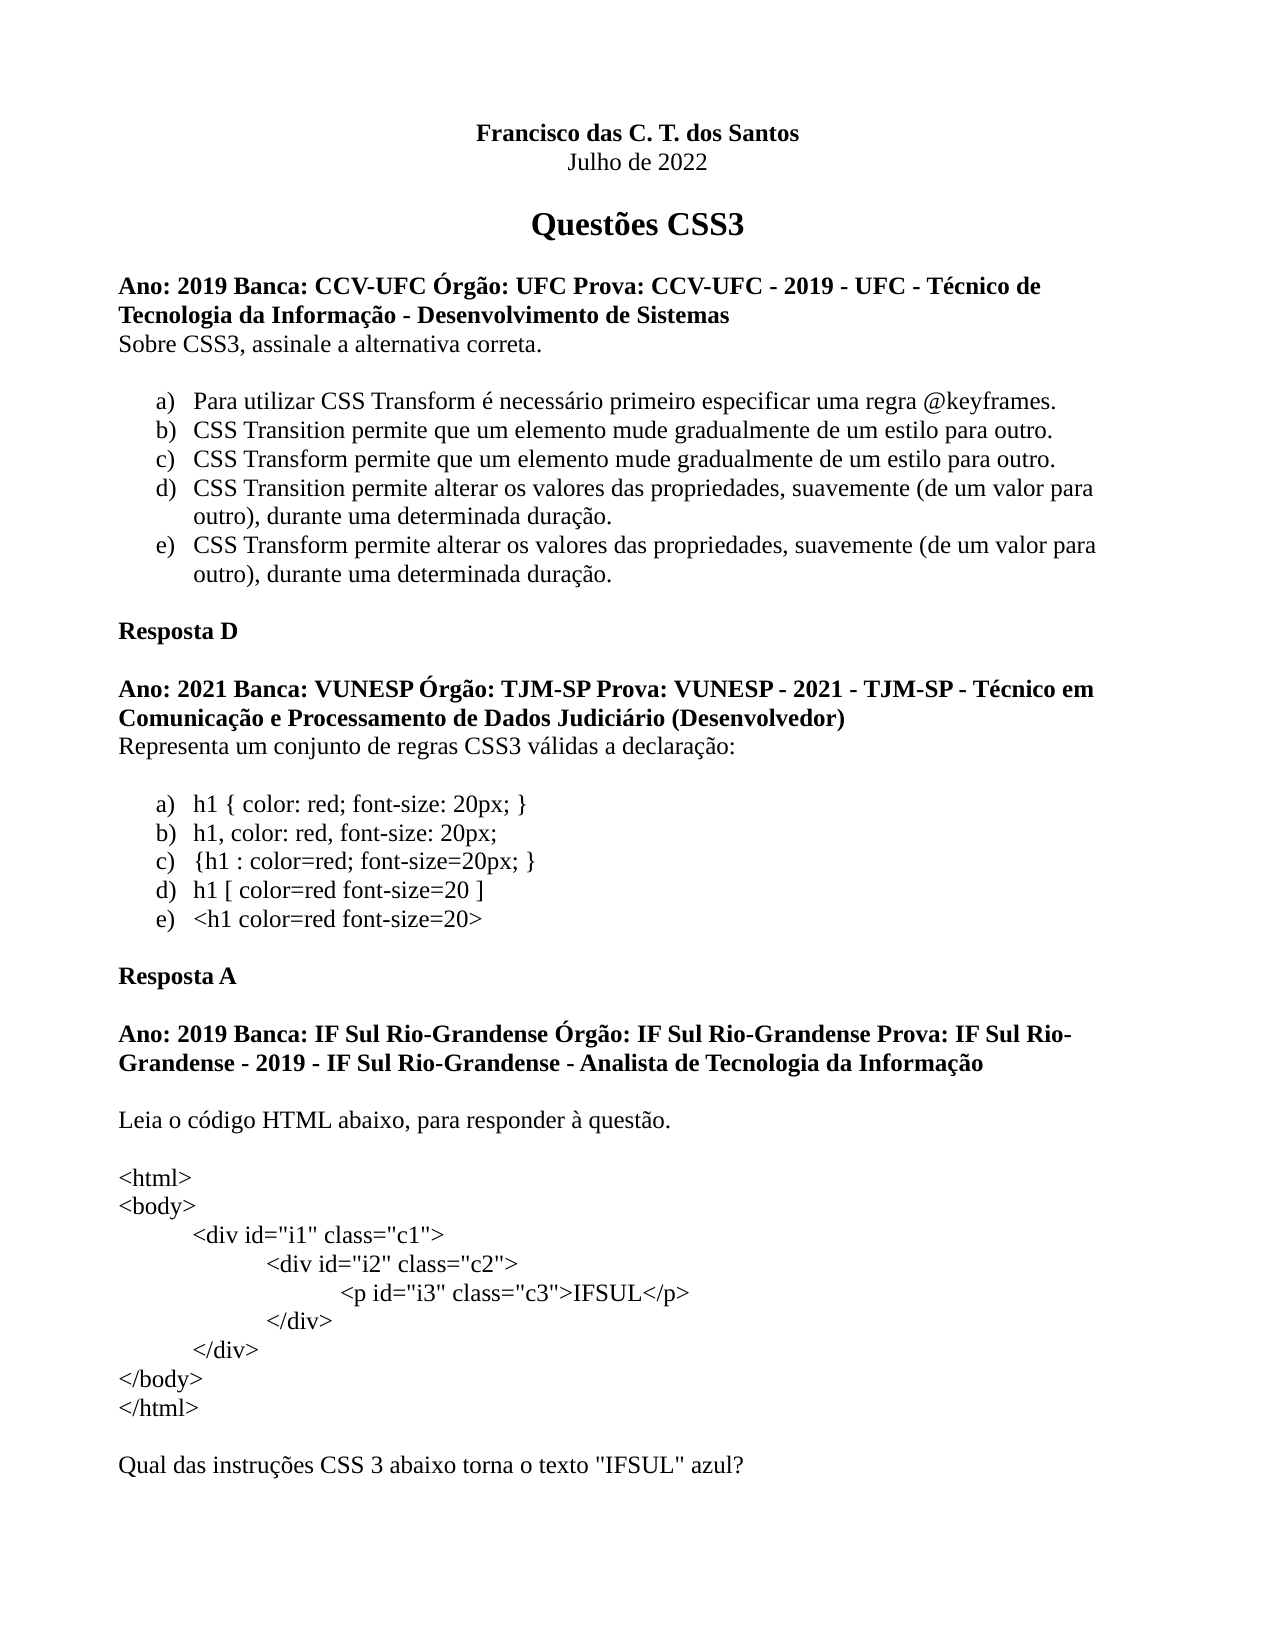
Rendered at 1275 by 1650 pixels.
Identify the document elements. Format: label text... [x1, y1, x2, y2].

text Ano: 2019 Banca: CCV-UFC Órgão: UFC Prova: CCV-UFC - 2019 - UFC - Técnico de Tecnologia da Informação - Desenvolvimento de Sistemas [118, 271, 1157, 329]
text </div> [118, 1335, 1157, 1364]
text Representa um conjunto de regras CSS3 válidas a declaração: [118, 731, 1157, 760]
text <div id="i2" class="c2"> [118, 1249, 1157, 1278]
list <h1 color=red font-size=20> [156, 904, 1157, 933]
text Questões CSS3 [118, 204, 1157, 243]
text Resposta A [118, 961, 1157, 990]
list h1 { color: red; font-size: 20px; } [156, 789, 1157, 818]
text </body> [118, 1364, 1157, 1393]
text Francisco das C. T. dos Santos [118, 118, 1157, 147]
list CSS Transform permite alterar os valores das propriedades, suavemente (de um valor para outro), durante uma determinada duração. [156, 530, 1157, 588]
text Julho de 2022 [118, 147, 1157, 176]
text </html> [118, 1393, 1157, 1421]
text Sobre CSS3, assinale a alternativa correta. [118, 329, 1157, 358]
list CSS Transition permite alterar os valores das propriedades, suavemente (de um valor para outro), durante uma determinada duração. [156, 473, 1157, 530]
text </div> [118, 1306, 1157, 1335]
list Para utilizar CSS Transform é necessário primeiro especificar uma regra @keyframes. [156, 386, 1157, 415]
text Ano: 2019 Banca: IF Sul Rio-Grandense Órgão: IF Sul Rio-Grandense Prova: IF Sul Rio-Grandense - 2019 - IF Sul Rio-Grandense - Analista de Tecnologia da Informação [118, 1019, 1157, 1076]
text Resposta D [118, 616, 1157, 645]
text <html> [118, 1163, 1157, 1191]
list h1, color: red, font-size: 20px; [156, 818, 1157, 846]
text Ano: 2021 Banca: VUNESP Órgão: TJM-SP Prova: VUNESP - 2021 - TJM-SP - Técnico em Comunicação e Processamento de Dados Judiciário (Desenvolvedor) [118, 674, 1157, 731]
text Qual das instruções CSS 3 abaixo torna o texto "IFSUL" azul? [118, 1450, 1157, 1479]
list h1 [ color=red font-size=20 ] [156, 875, 1157, 904]
list CSS Transition permite que um elemento mude gradualmente de um estilo para outro. [156, 415, 1157, 444]
text <p id="i3" class="c3">IFSUL</p> [118, 1278, 1157, 1306]
list CSS Transform permite que um elemento mude gradualmente de um estilo para outro. [156, 444, 1157, 473]
text <div id="i1" class="c1"> [118, 1220, 1157, 1249]
text <body> [118, 1191, 1157, 1220]
text Leia o código HTML abaixo, para responder à questão. [118, 1105, 1157, 1134]
list {h1 : color=red; font-size=20px; } [156, 846, 1157, 875]
